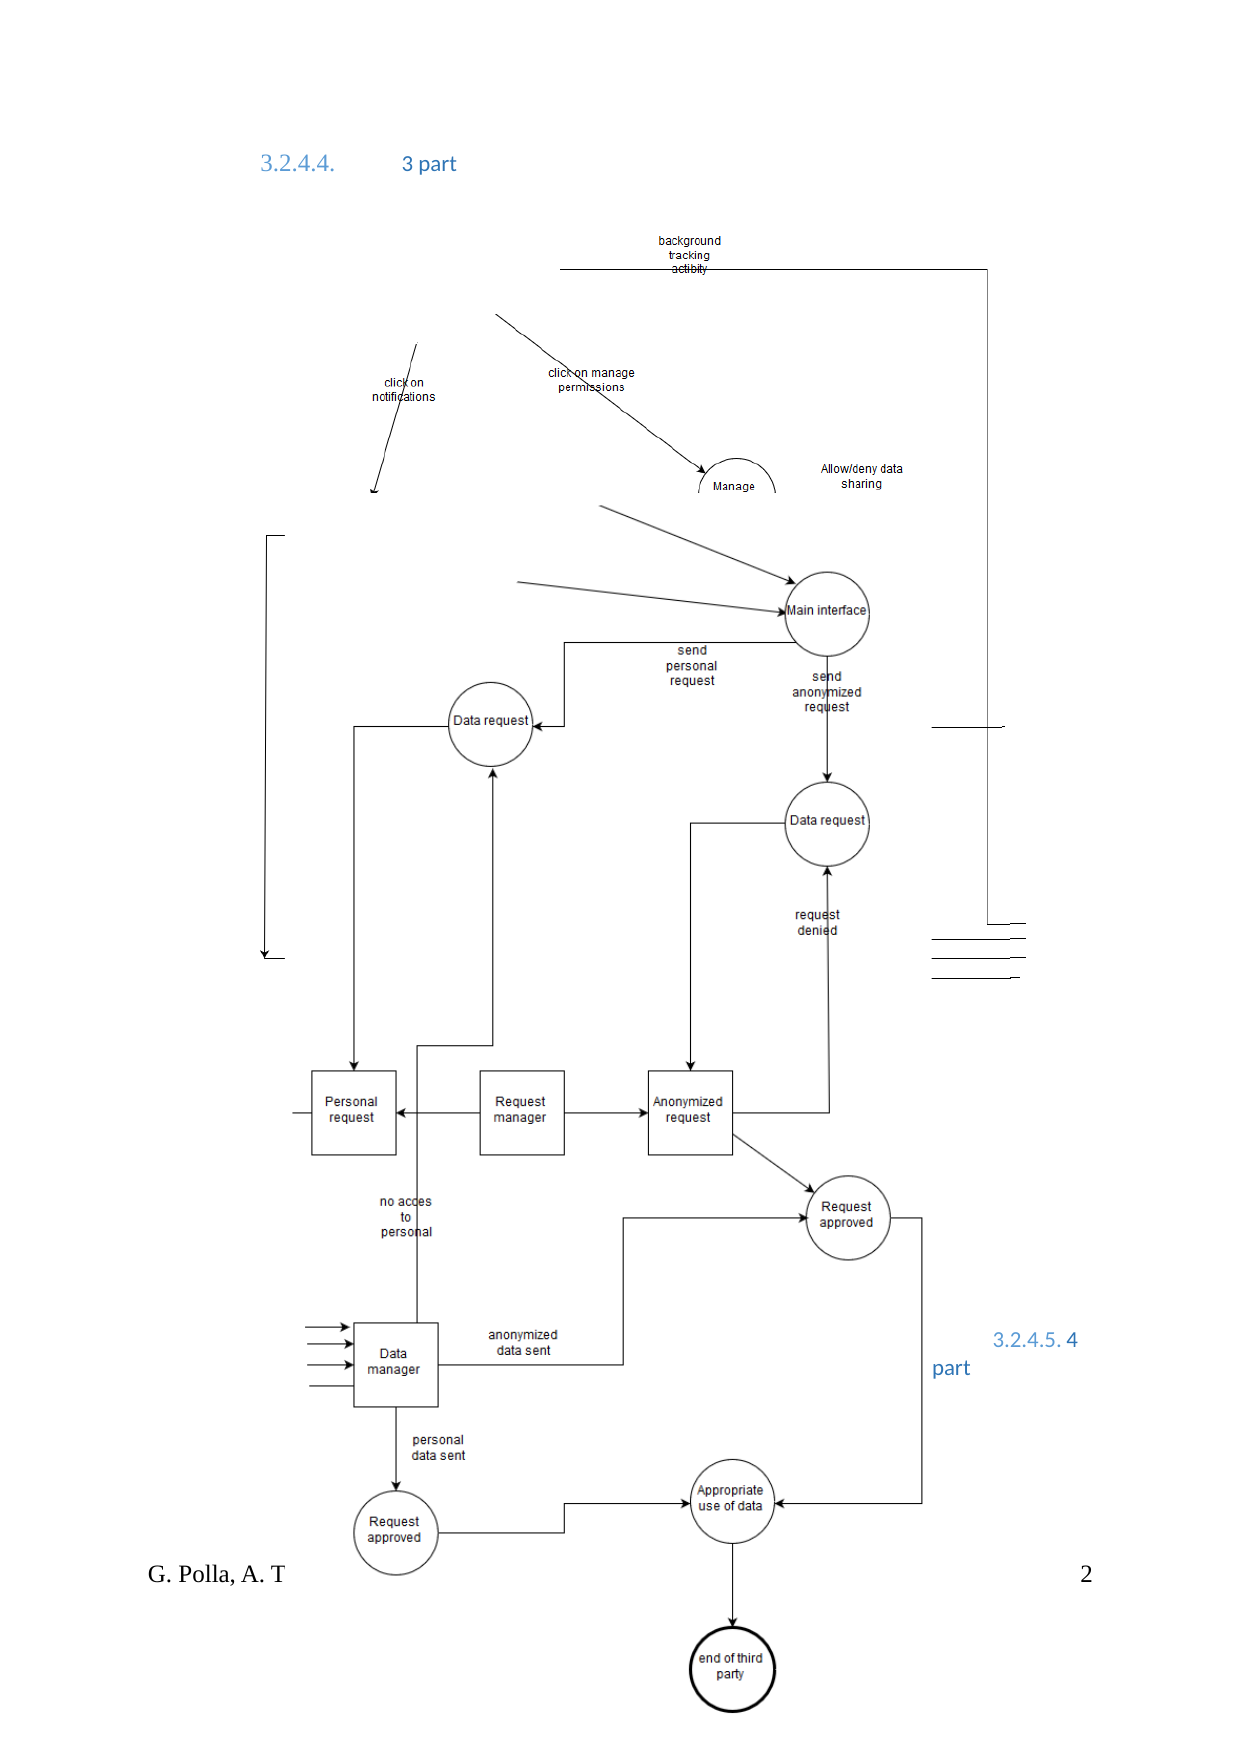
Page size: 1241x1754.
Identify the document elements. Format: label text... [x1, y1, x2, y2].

list 4 part [932, 372, 1093, 1381]
list 3 part [260, 148, 1093, 177]
list [260, 1313, 284, 1381]
